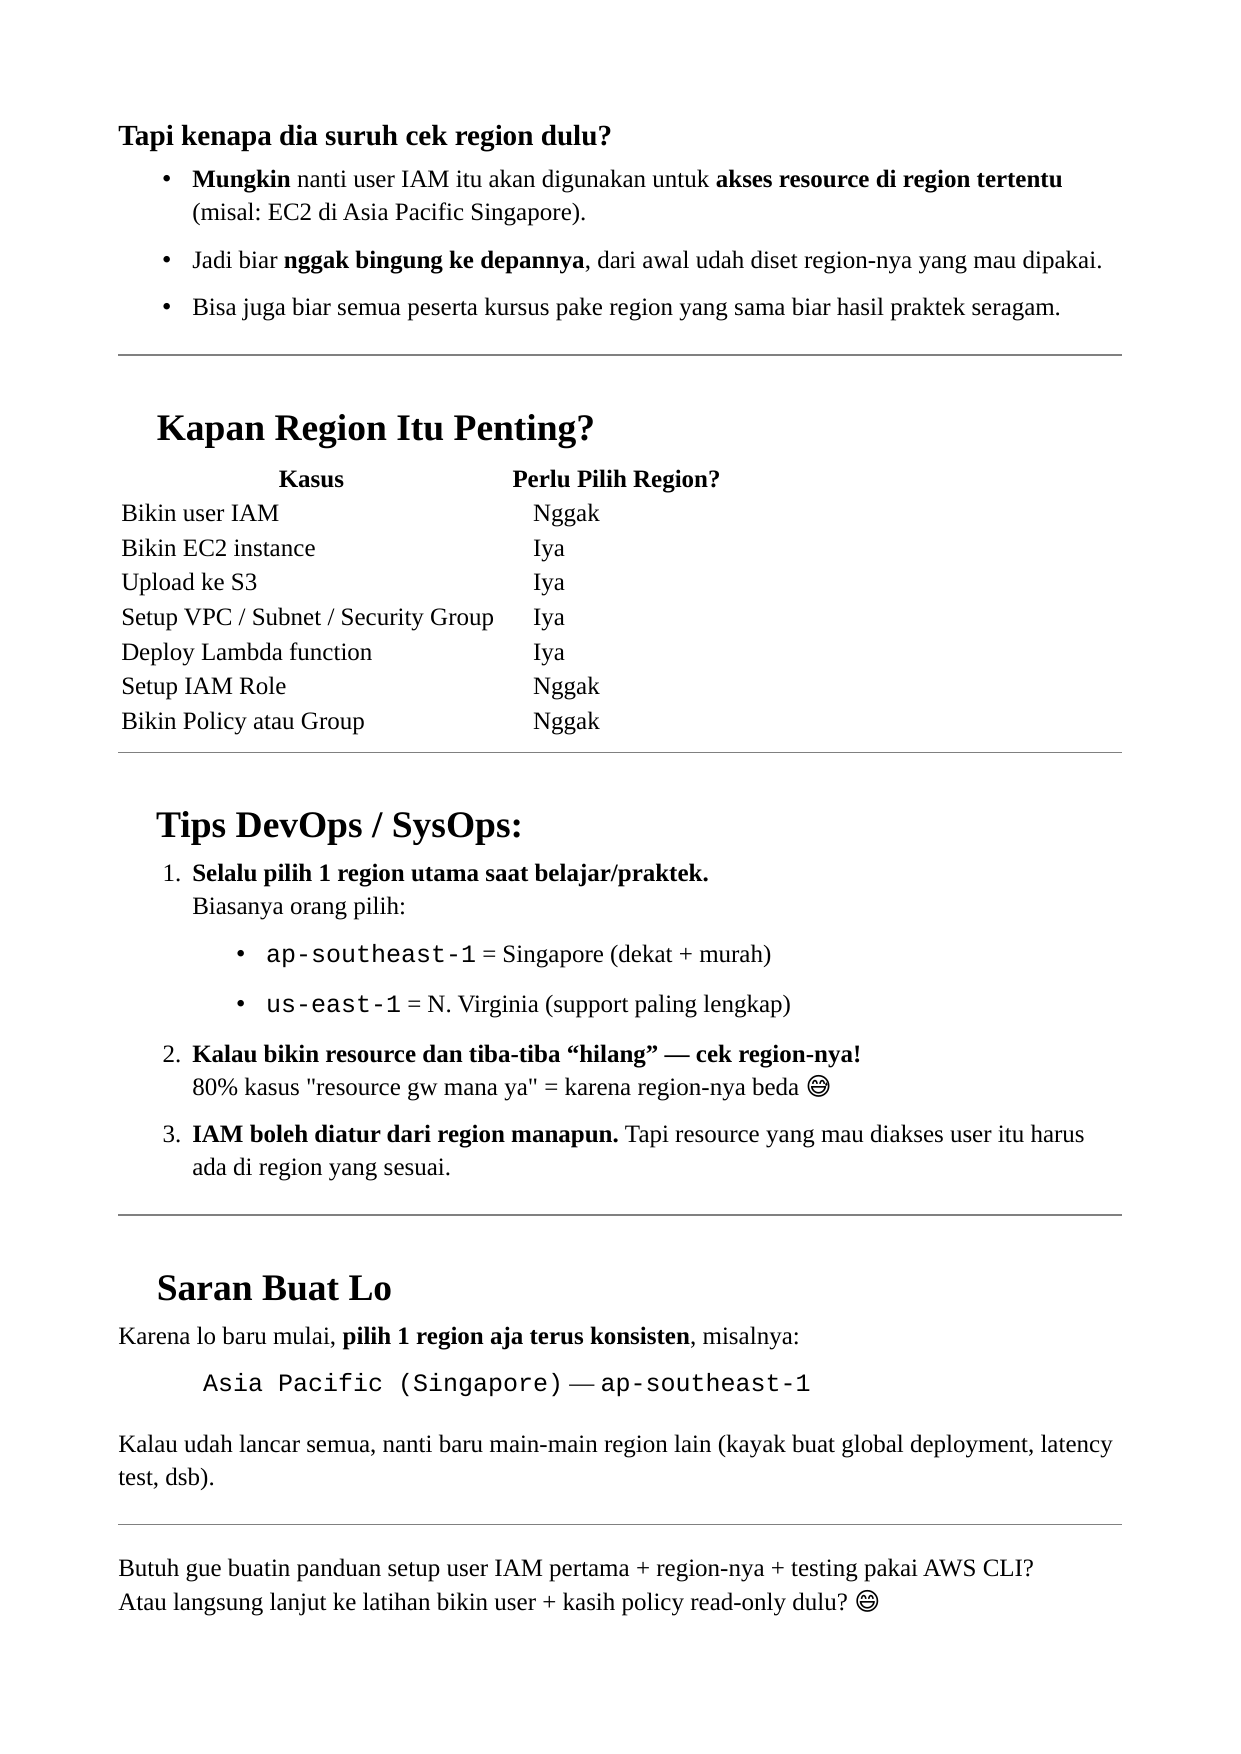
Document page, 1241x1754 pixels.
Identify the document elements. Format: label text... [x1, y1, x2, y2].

text Butuh gue buatin panduan setup user IAM pertama + region-nya + testing pakai AWS CLI? Atau langsung lanjut ke latihan bikin user + kasih policy read-only dulu? 😄 [118, 1553, 1122, 1615]
subtitle ✅ Kapan Region Itu Penting? [118, 405, 1122, 448]
list IAM boleh diatur dari region manapun. Tapi resource yang mau diakses user itu harus ada di region yang sesuai. [162, 1119, 1122, 1181]
table_cell ❌ Nggak [504, 703, 728, 737]
table_cell Bikin EC2 instance [118, 530, 504, 564]
subtitle 🔔 Tips DevOps / SysOps: [118, 802, 1122, 846]
text 📍 Asia Pacific (Singapore) — ap-southeast-1 [177, 1368, 1063, 1399]
table_cell Bikin Policy atau Group [118, 703, 504, 737]
table_cell ✅ Iya [504, 530, 728, 564]
list Kalau bikin resource dan tiba-tiba “hilang” — cek region-nya! 80% kasus "resource gw mana ya" = karena region-nya beda 😅 [162, 1039, 1122, 1101]
table_cell Setup IAM Role [118, 668, 504, 703]
table_cell ✅ Iya [504, 565, 728, 599]
table_cell ✅ Iya [504, 599, 728, 634]
text Karena lo baru mulai, pilih 1 region aja terus konsisten, misalnya: [118, 1321, 1122, 1349]
table_cell ❌ Nggak [504, 495, 728, 530]
table_cell Deploy Lambda function [118, 634, 504, 668]
table_header Kasus [118, 461, 504, 495]
list ap-southeast-1 = Singapore (dekat + murah) [236, 939, 1122, 969]
list Bisa juga biar semua peserta kursus pake region yang sama biar hasil praktek seragam. [162, 292, 1122, 321]
list Selalu pilih 1 region utama saat belajar/praktek. Biasanya orang pilih: [162, 858, 1122, 920]
subtitle Tapi kenapa dia suruh cek region dulu? 🤔 [118, 118, 1122, 152]
table_cell Upload ke S3 [118, 565, 504, 599]
table_cell ❌ Nggak [504, 668, 728, 703]
list us-east-1 = N. Virginia (support paling lengkap) [236, 989, 1122, 1019]
subtitle 🚀 Saran Buat Lo [118, 1265, 1122, 1308]
table_cell ✅ Iya [504, 634, 728, 668]
list Jadi biar nggak bingung ke depannya, dari awal udah diset region-nya yang mau dipakai. [162, 245, 1122, 273]
table_cell Setup VPC / Subnet / Security Group [118, 599, 504, 634]
list Mungkin nanti user IAM itu akan digunakan untuk akses resource di region tertentu (misal: EC2 di Asia Pacific Singapore). [162, 164, 1122, 226]
table_cell Bikin user IAM [118, 495, 504, 530]
table_header Perlu Pilih Region? [504, 461, 728, 495]
text Kalau udah lancar semua, nanti baru main-main region lain (kayak buat global deployment, latency test, dsb). [118, 1429, 1122, 1490]
